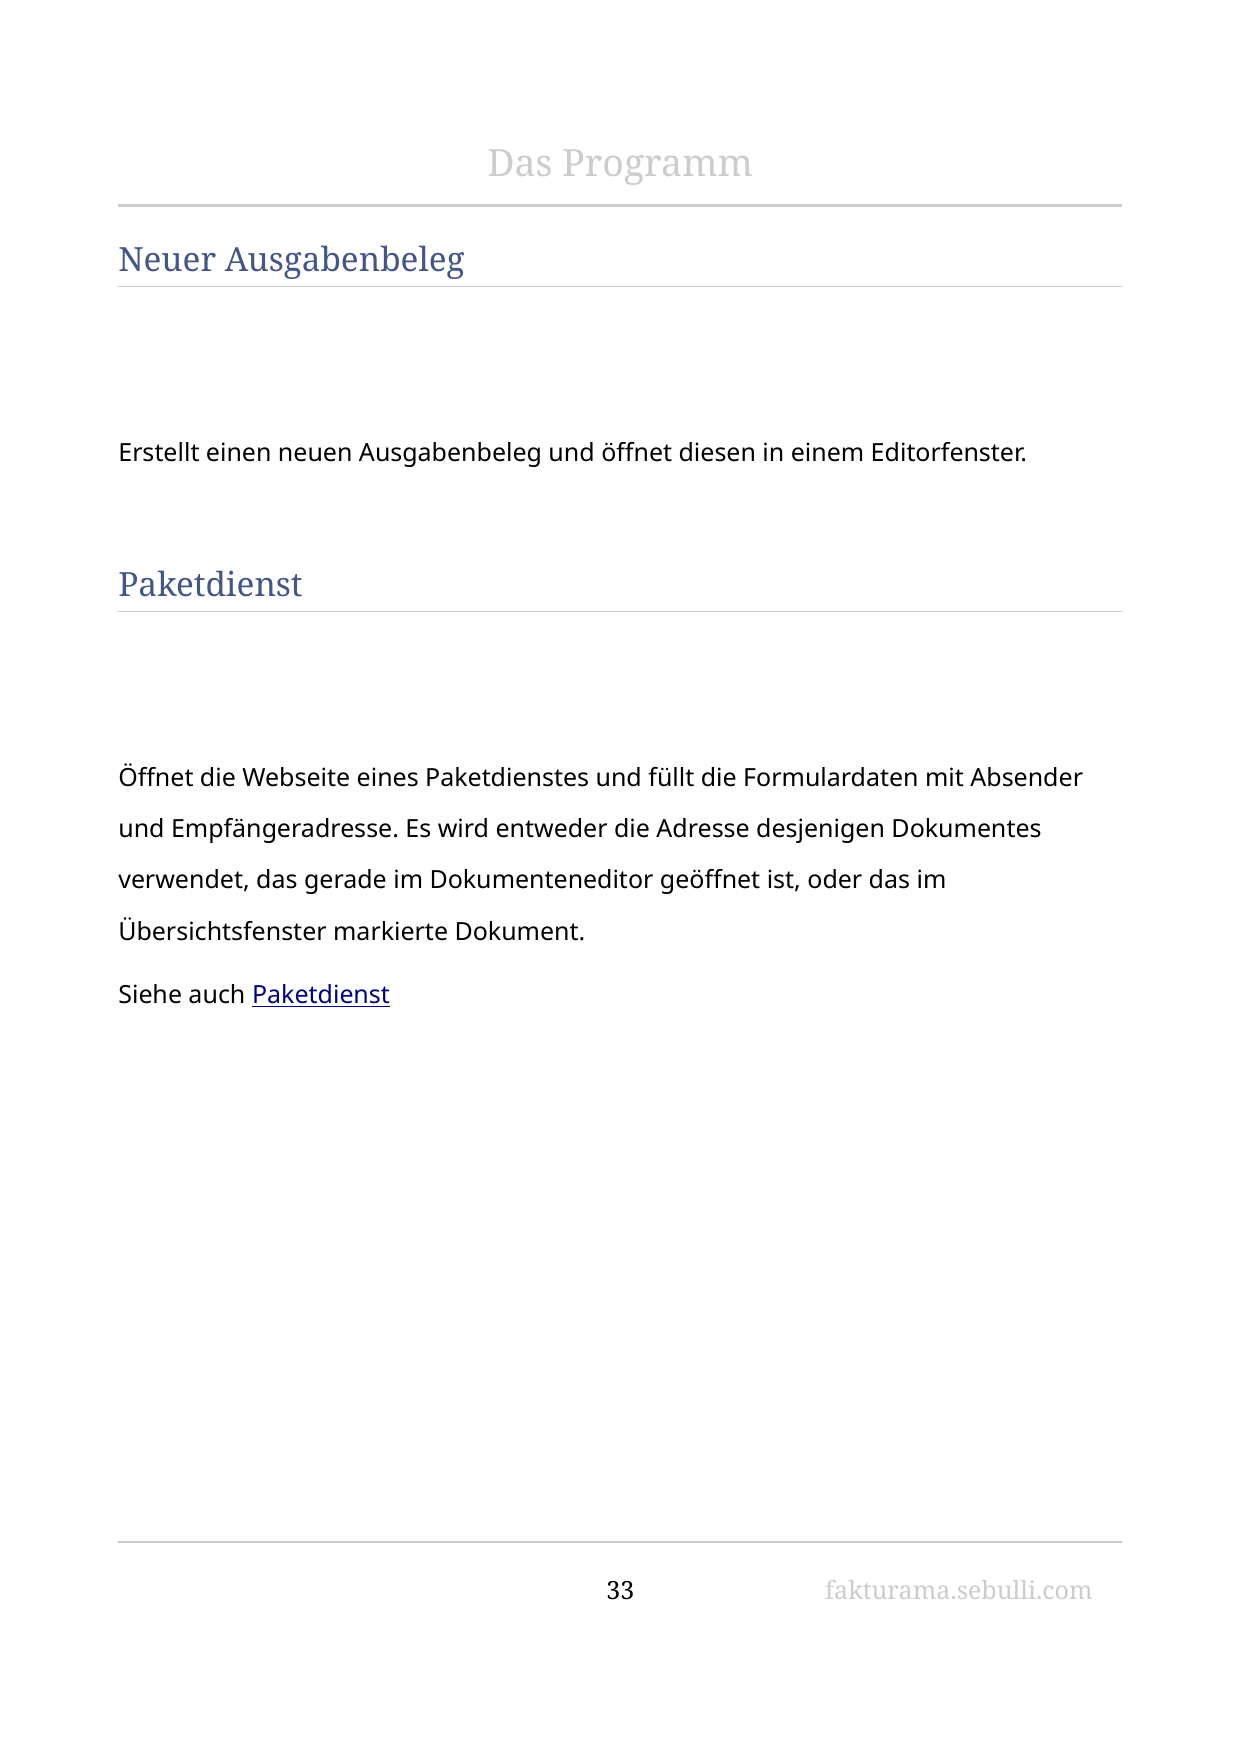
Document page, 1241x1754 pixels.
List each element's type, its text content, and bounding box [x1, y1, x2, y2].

subtitle Paketdienst [118, 561, 1122, 611]
text Siehe auch Paketdienst [118, 977, 1122, 1011]
text Erstellt einen neuen Ausgabenbeleg und öffnet diesen in einem Editorfenster. [118, 435, 1122, 469]
subtitle Neuer Ausgabenbeleg [118, 236, 1122, 286]
text Öffnet die Webseite eines Paketdienstes und füllt die Formulardaten mit Absender und Empfängeradresse. Es wird entweder die Adresse desjenigen Dokumentes verwendet, das gerade im Dokumenteneditor geöffnet ist, oder das im Übersichtsfenster markierte Dokument. [118, 760, 1122, 947]
